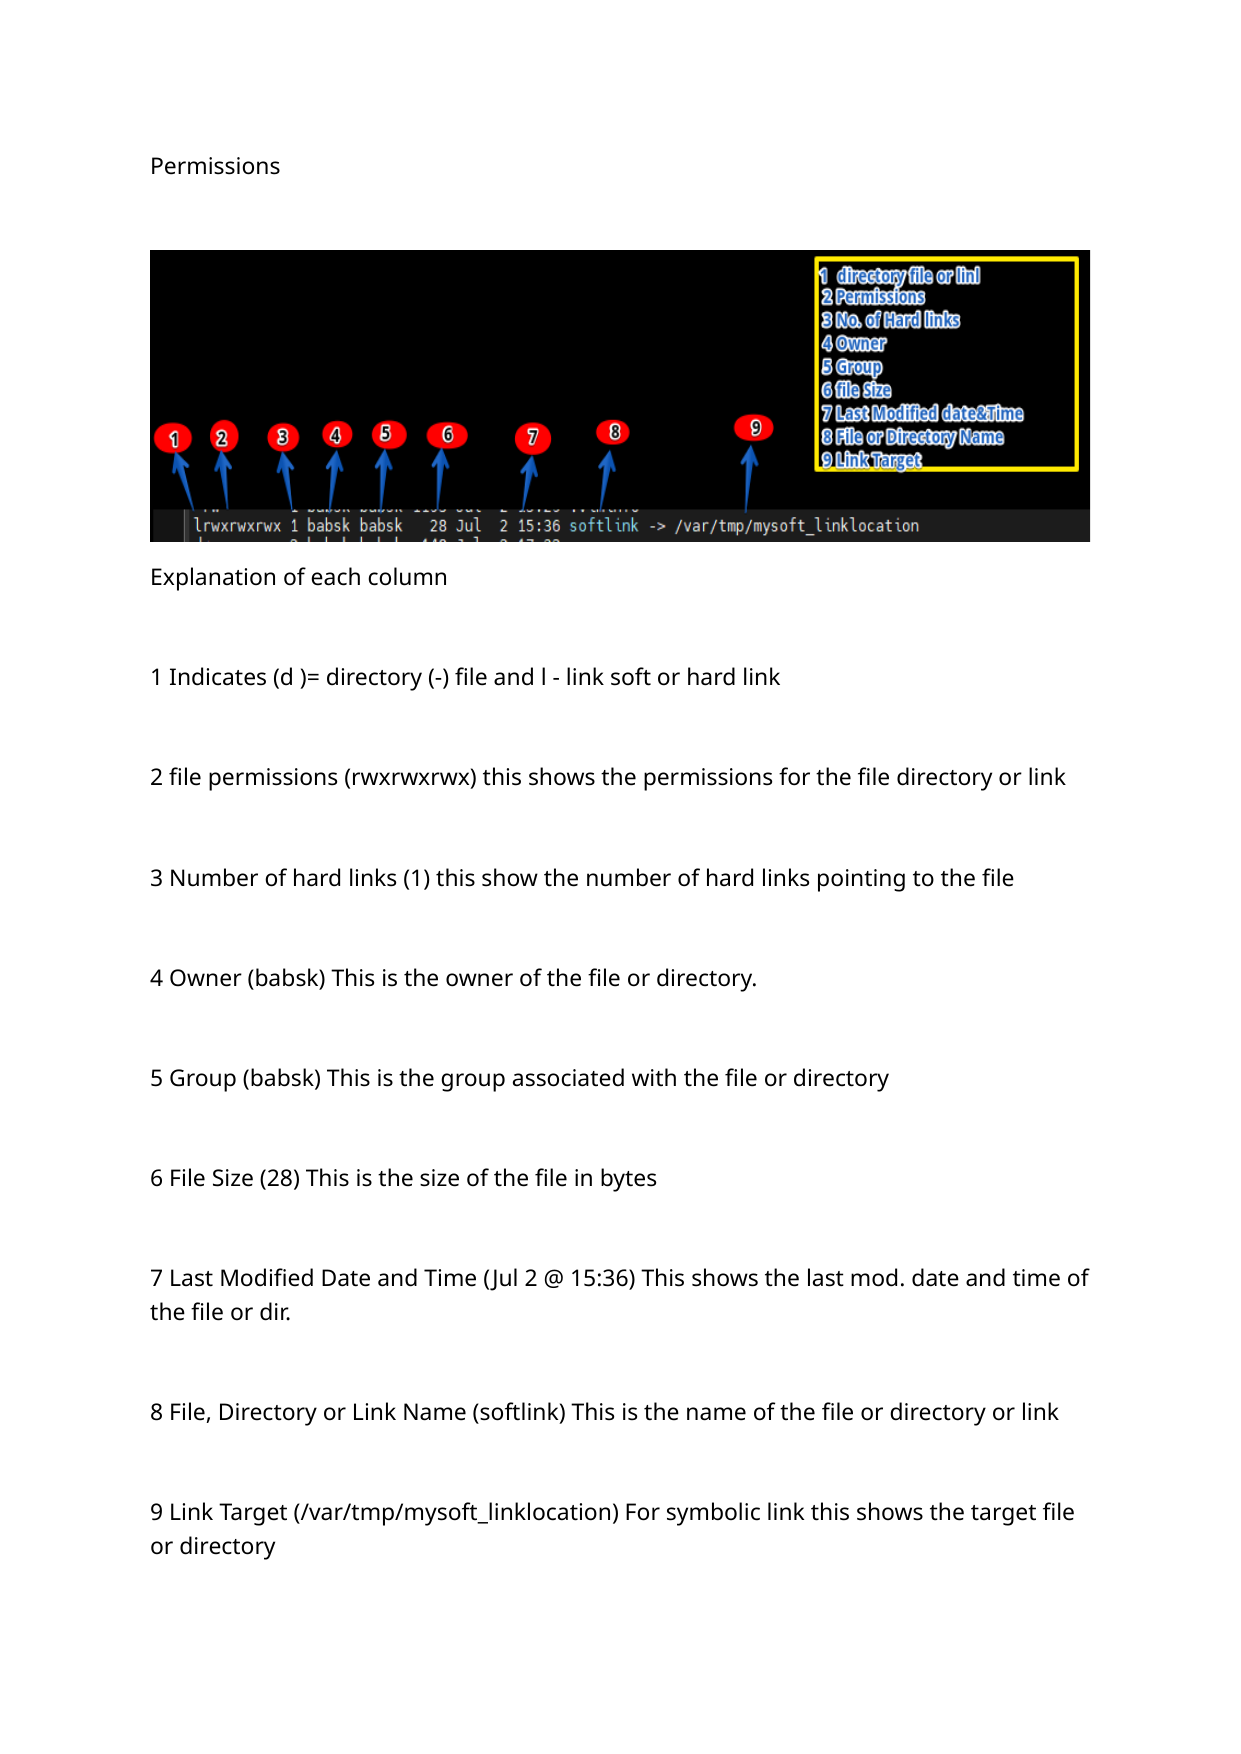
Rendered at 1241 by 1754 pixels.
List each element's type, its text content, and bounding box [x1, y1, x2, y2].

text Permissions [150, 150, 1090, 181]
text 7 Last Modified Date and Time (Jul 2 @ 15:36) This shows the last mod. date and time of the file or dir. [150, 1262, 1090, 1327]
text 1 Indicates (d )= directory (-) file and l - link soft or hard link [150, 661, 1090, 692]
text Explanation of each column [150, 561, 1090, 592]
text 9 Link Target (/var/tmp/mysoft_linklocation) For symbolic link this shows the target file or directory [150, 1496, 1090, 1561]
text 4 Owner (babsk) This is the owner of the file or directory. [150, 962, 1090, 993]
text 2 file permissions (rwxrwxrwx) this shows the permissions for the file directory or link [150, 761, 1090, 792]
text 3 Number of hard links (1) this show the number of hard links pointing to the file [150, 861, 1090, 893]
text 8 File, Directory or Link Name (softlink) This is the name of the file or directory or link [150, 1396, 1090, 1427]
text 5 Group (babsk) This is the group associated with the file or directory [150, 1062, 1090, 1093]
text 6 File Size (28) This is the size of the file in bytes [150, 1162, 1090, 1193]
